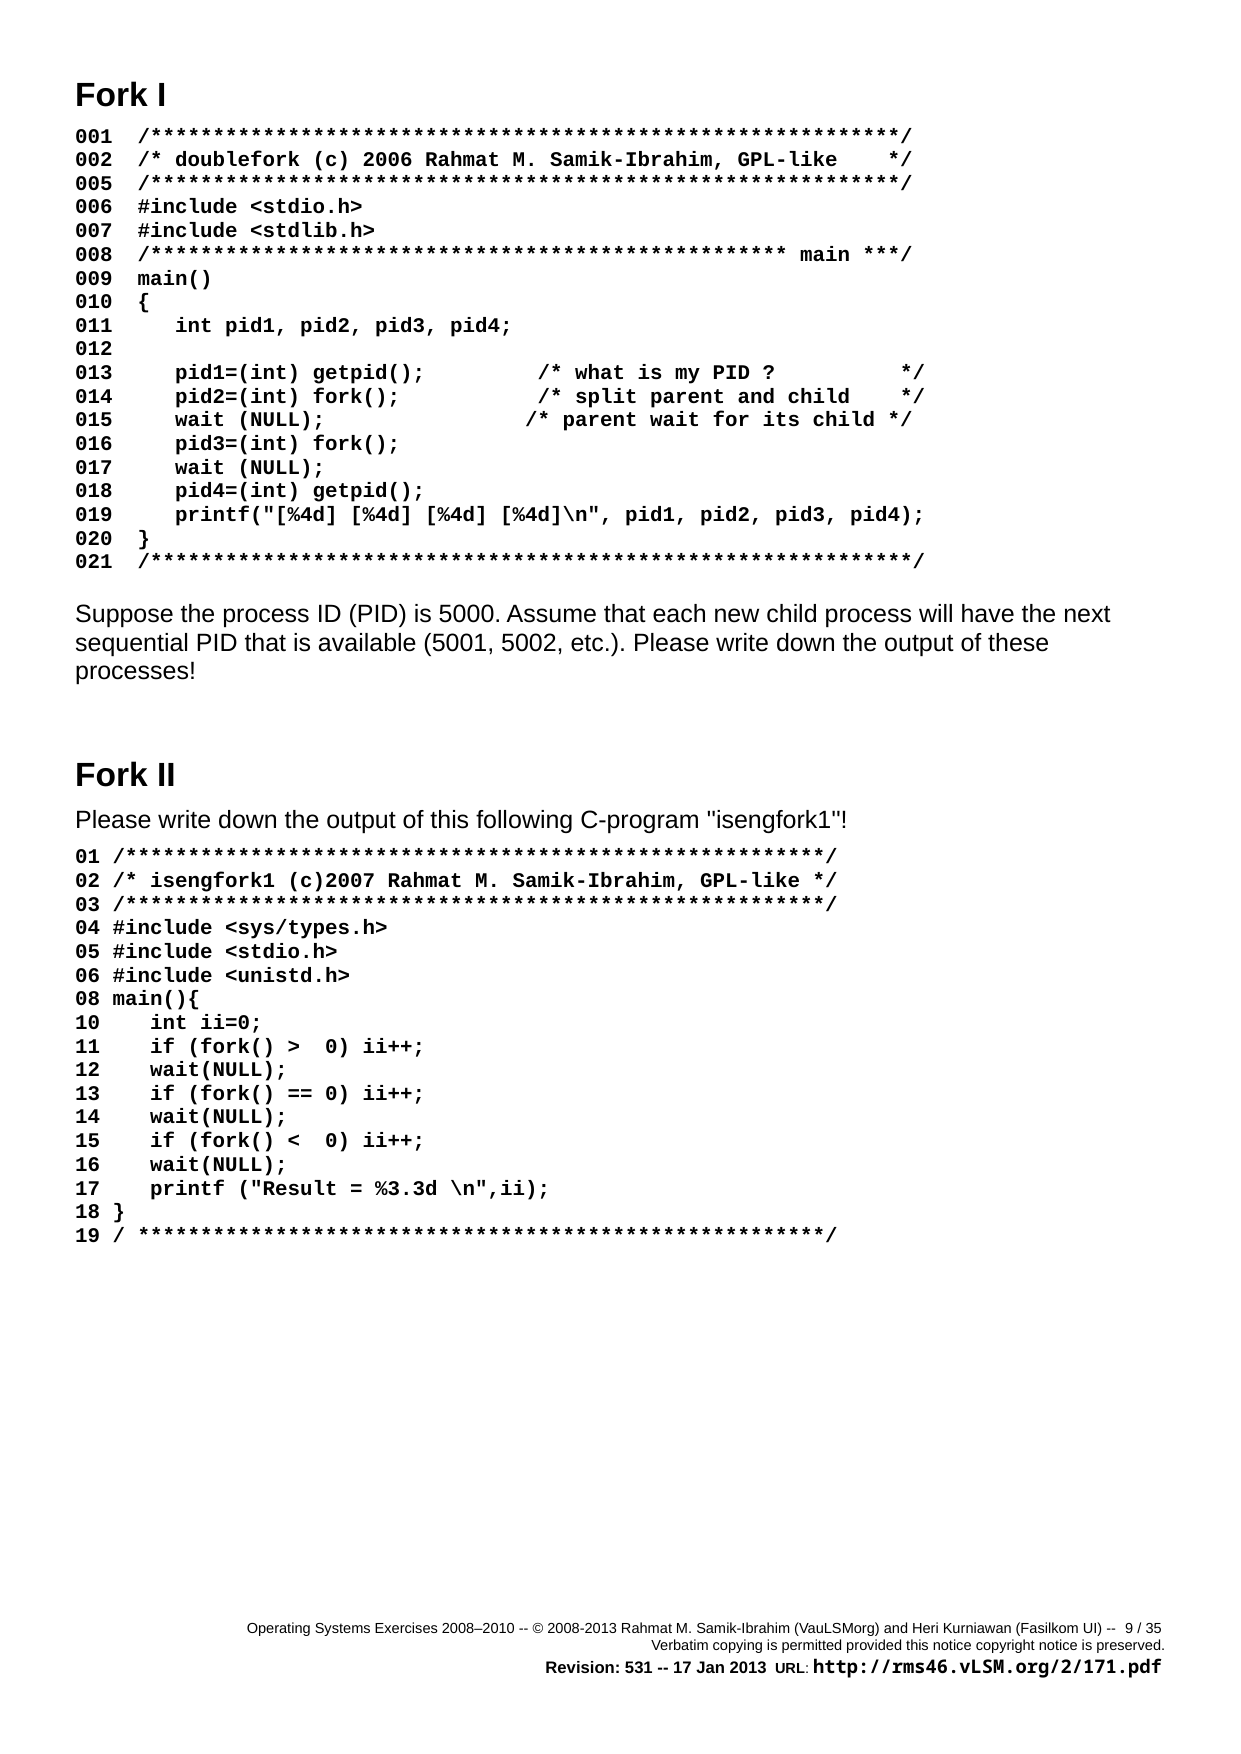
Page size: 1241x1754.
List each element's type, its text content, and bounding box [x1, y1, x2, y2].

list 020 } [75, 528, 1166, 551]
list 015 wait (NULL); /* parent wait for its child */ [75, 409, 1166, 433]
list 017 wait (NULL); [75, 457, 1166, 480]
list 019 printf("[%4d] [%4d] [%4d] [%4d]\n", pid1, pid2, pid3, pid4); [75, 504, 1166, 528]
list 04 #include <sys/types.h> [75, 917, 1166, 941]
list 19 / *******************************************************/ [75, 1225, 1166, 1248]
text Please write down the output of this following C-program ''isengfork1''! [75, 805, 1166, 834]
list 013 pid1=(int) getpid(); /* what is my PID ? */ [75, 362, 1166, 386]
list 011 int pid1, pid2, pid3, pid4; [75, 315, 1166, 338]
list 008 /*************************************************** main ***/ [75, 244, 1166, 267]
list 10 int ii=0; [75, 1012, 1166, 1036]
list 002 /* doublefork (c) 2006 Rahmat M. Samik-Ibrahim, GPL-like */ [75, 149, 1166, 173]
list 08 main(){ [75, 988, 1166, 1012]
list 02 /* isengfork1 (c)2007 Rahmat M. Samik-Ibrahim, GPL-like */ [75, 870, 1166, 894]
list 006 #include <stdio.h> [75, 197, 1166, 220]
list 17 printf ("Result = %3.3d \n",ii); [75, 1177, 1166, 1201]
list 03 /********************************************************/ [75, 894, 1166, 917]
list 005 /************************************************************/ [75, 173, 1166, 197]
list 12 wait(NULL); [75, 1059, 1166, 1083]
list 18 } [75, 1201, 1166, 1225]
list 021 /*************************************************************/ [75, 551, 1166, 575]
text Suppose the process ID (PID) is 5000. Assume that each new child process will have the next sequential PID that is available (5001, 5002, etc.). Please write down the output of these processes! [75, 599, 1166, 685]
list 06 #include <unistd.h> [75, 965, 1166, 988]
list 018 pid4=(int) getpid(); [75, 480, 1166, 504]
subtitle Fork II [75, 754, 1166, 793]
list 012 [75, 338, 1166, 362]
list 14 wait(NULL); [75, 1107, 1166, 1130]
list 016 pid3=(int) fork(); [75, 433, 1166, 457]
list 001 /************************************************************/ [75, 126, 1166, 149]
list 010 { [75, 291, 1166, 315]
list 014 pid2=(int) fork(); /* split parent and child */ [75, 386, 1166, 409]
list 11 if (fork() > 0) ii++; [75, 1036, 1166, 1059]
subtitle Fork I [75, 75, 1166, 114]
list 007 #include <stdlib.h> [75, 220, 1166, 244]
list 01 /********************************************************/ [75, 846, 1166, 870]
list 009 main() [75, 267, 1166, 291]
list 13 if (fork() == 0) ii++; [75, 1083, 1166, 1107]
list 16 wait(NULL); [75, 1154, 1166, 1177]
list 15 if (fork() < 0) ii++; [75, 1130, 1166, 1154]
list 05 #include <stdio.h> [75, 941, 1166, 965]
